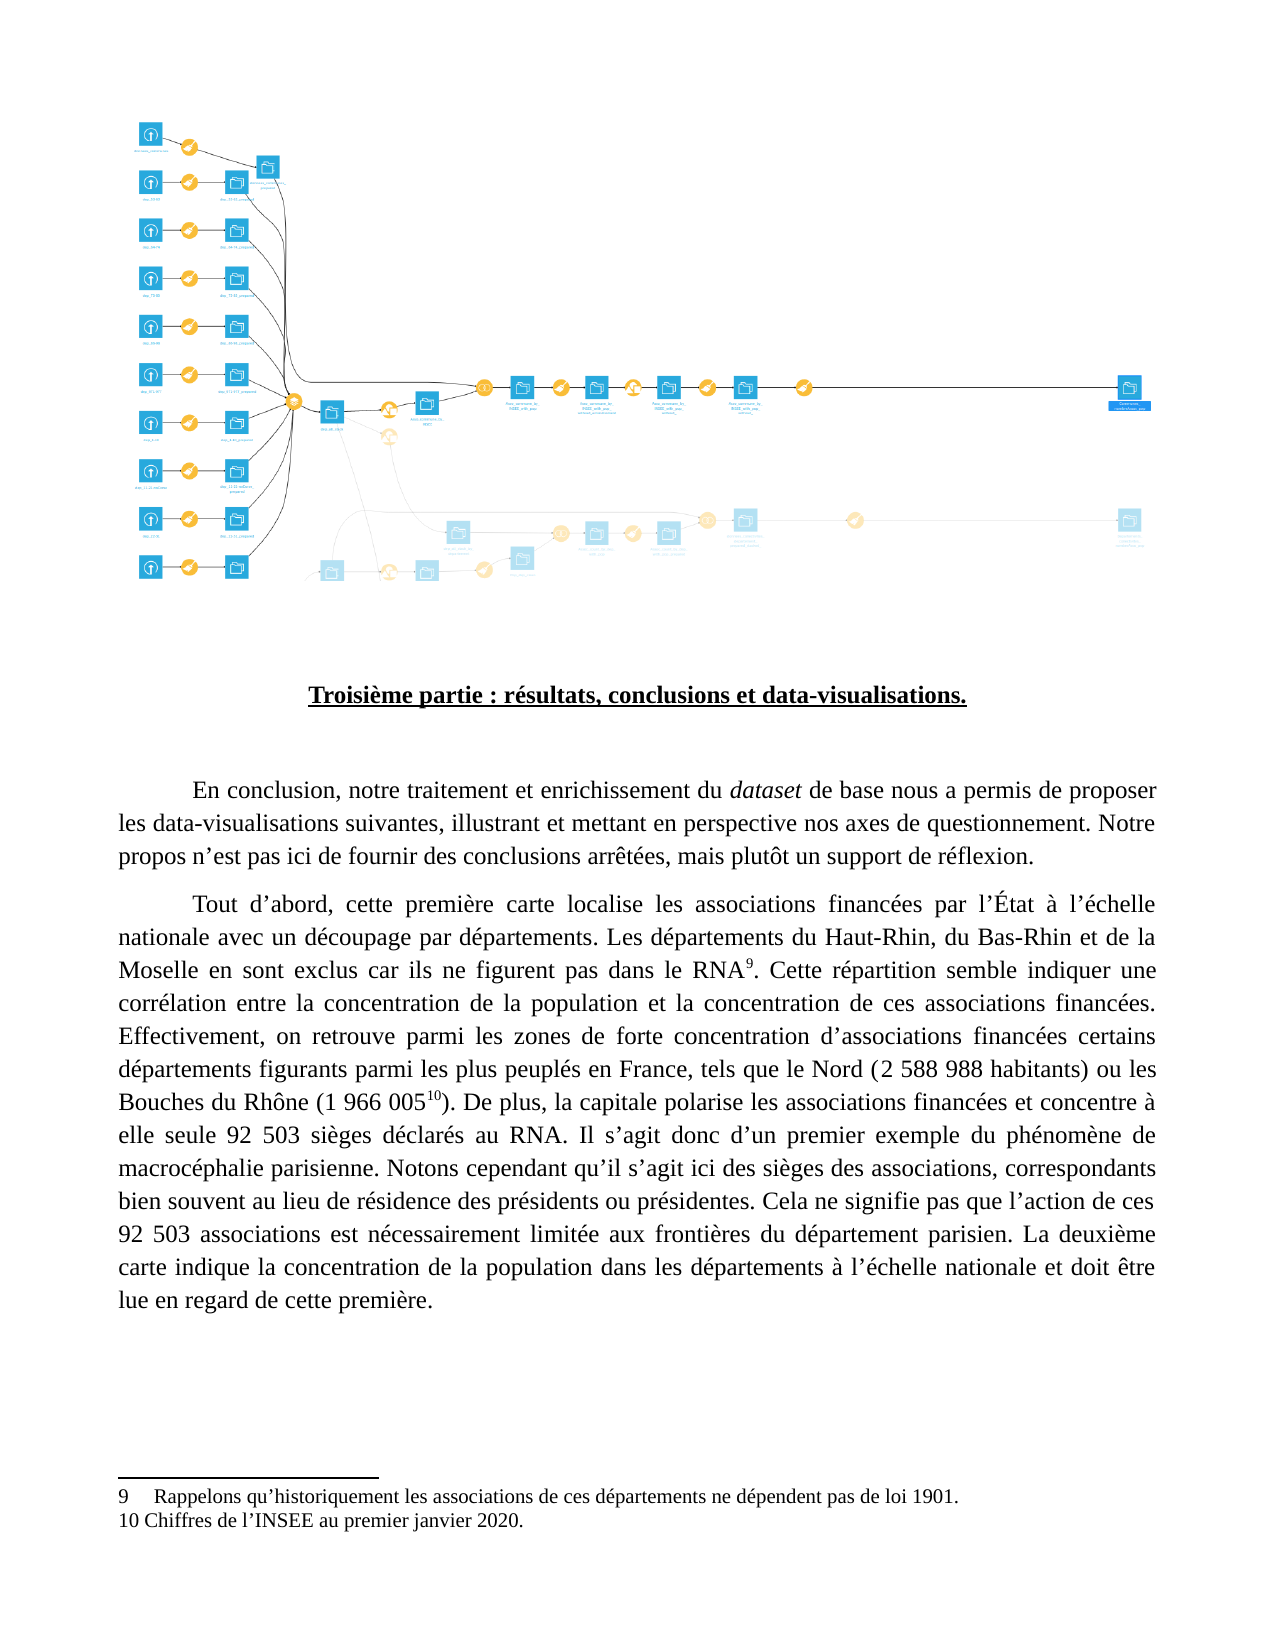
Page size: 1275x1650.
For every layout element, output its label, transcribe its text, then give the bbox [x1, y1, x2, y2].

text Tout d’abord, cette première carte localise les associations financées par l’État à l’échelle nationale avec un découpage par départements. Les départements du Haut-Rhin, du Bas-Rhin et de la Moselle en sont exclus car ils ne figurent pas dans le RNA. Cette répartition semble indiquer une corrélation entre la concentration de la population et la concentration de ces associations financées. Effectivement, on retrouve parmi les zones de forte concentration d’associations financées certains départements figurants parmi les plus peuplés en France, tels que le Nord (2 588 988 habitants) ou les Bouches du Rhône (1 966 005). De plus, la capitale polarise les associations financées et concentre à elle seule 92 503 sièges déclarés au RNA. Il s’agit donc d’un premier exemple du phénomène de macrocéphalie parisienne. Notons cependant qu’il s’agit ici des sièges des associations, correspondants bien souvent au lieu de résidence des présidents ou présidentes. Cela ne signifie pas que l’action de ces 92 503 associations est nécessairement limitée aux frontières du département parisien. La deuxième carte indique la concentration de la population dans les départements à l’échelle nationale et doit être lue en regard de cette première. [118, 889, 1157, 1314]
text Rappelons qu’historiquement les associations de ces départements ne dépendent pas de loi 1901. [118, 1484, 1157, 1508]
text En conclusion, notre traitement et enrichissement du dataset de base nous a permis de proposer les data-visualisations suivantes, illustrant et mettant en perspective nos axes de questionnement. Notre propos n’est pas ici de fournir des conclusions arrêtées, mais plutôt un support de réflexion. [118, 775, 1157, 870]
text Troisième partie : résultats, conclusions et data-visualisations. [118, 680, 1157, 709]
text Chiffres de l’INSEE au premier janvier 2020. [118, 1508, 1157, 1532]
picture [118, 118, 1157, 581]
